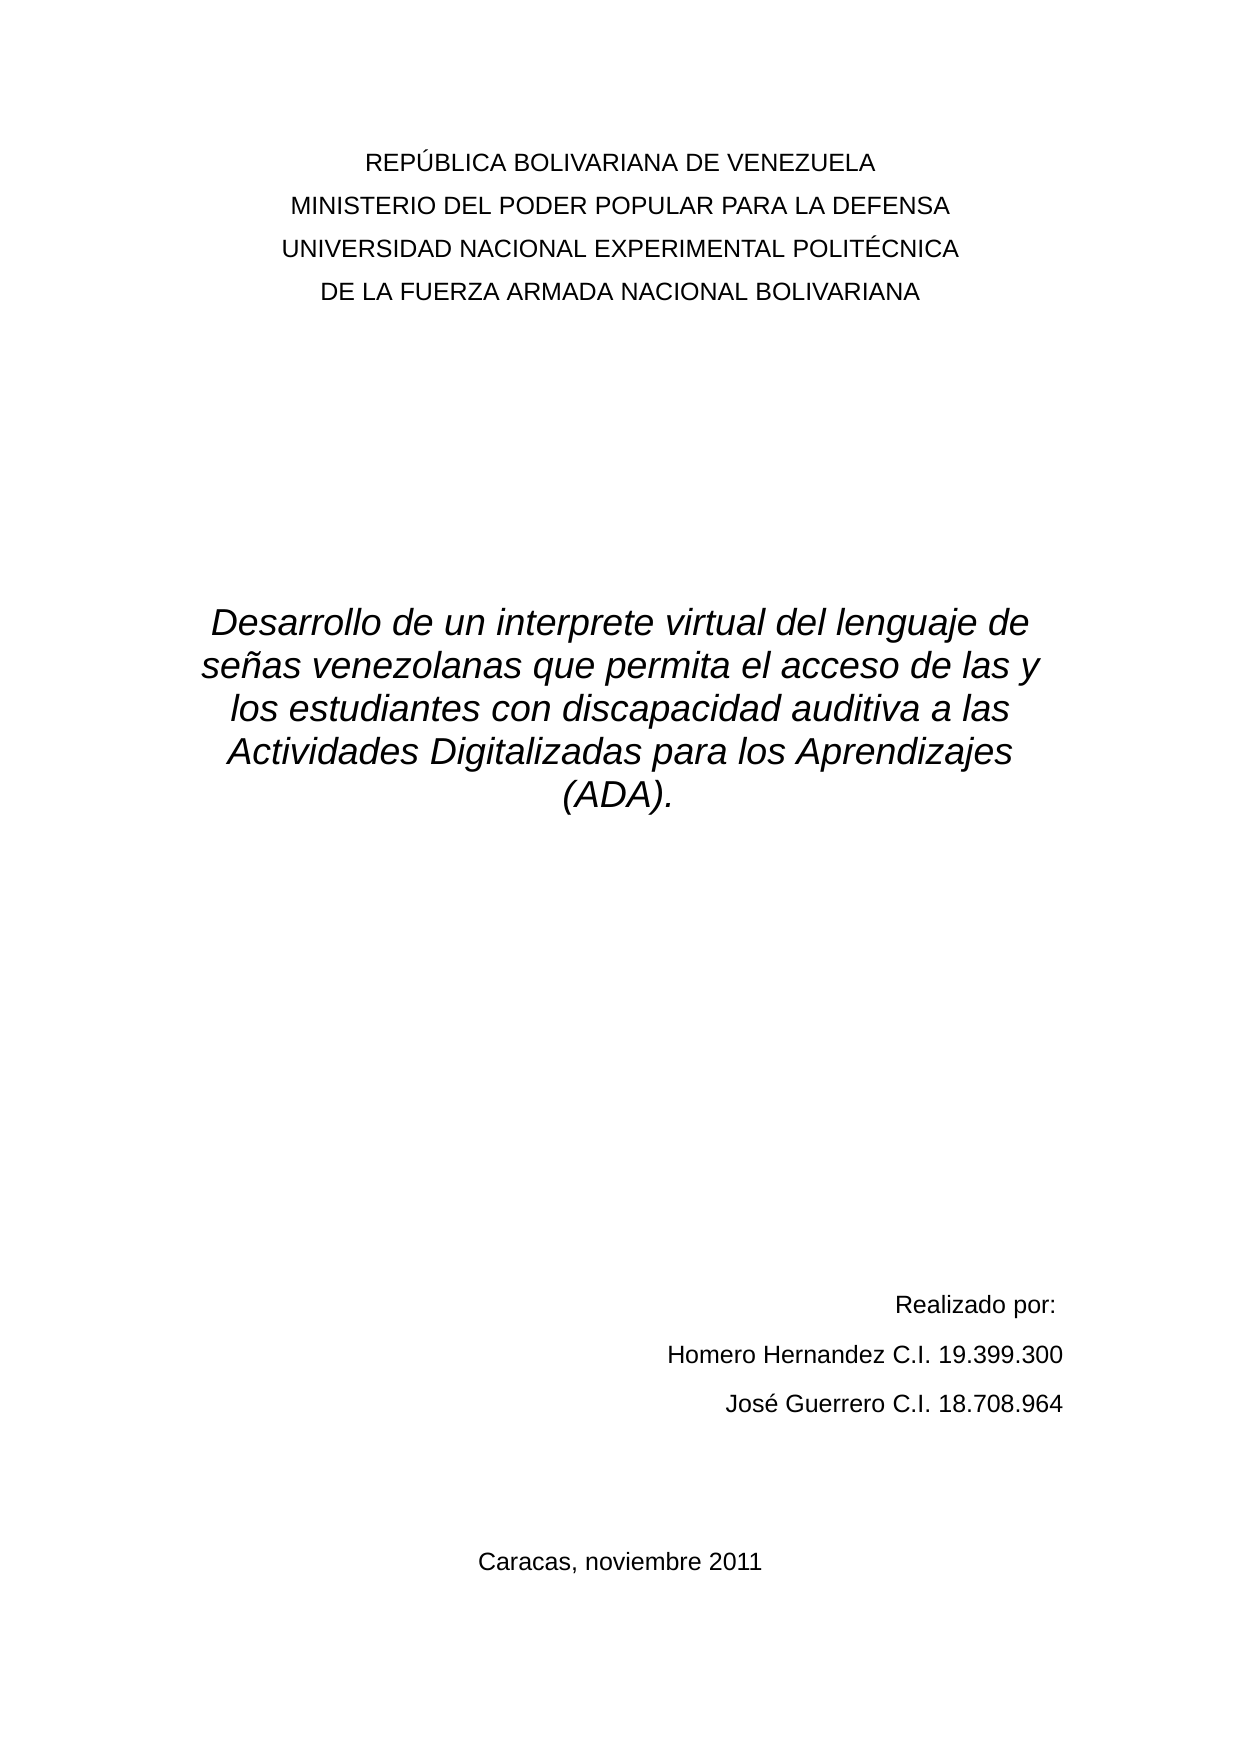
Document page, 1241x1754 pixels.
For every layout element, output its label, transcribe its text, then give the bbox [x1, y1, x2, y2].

text REPÚBLICA BOLIVARIANA DE VENEZUELA [177, 148, 1063, 176]
text Homero Hernandez C.I. 19.399.300 [177, 1340, 1063, 1369]
text MINISTERIO DEL PODER POPULAR PARA LA DEFENSA [177, 191, 1063, 219]
text José Guerrero C.I. 18.708.964 [177, 1389, 1063, 1418]
text DE LA FUERZA ARMADA NACIONAL BOLIVARIANA [177, 277, 1063, 306]
text UNIVERSIDAD NACIONAL EXPERIMENTAL POLITÉCNICA [177, 234, 1063, 263]
text Caracas, noviembre 2011 [177, 1538, 1063, 1576]
title Desarrollo de un interprete virtual del lenguaje de señas venezolanas que permita el acceso de las y los estudiantes con discapacidad auditiva a las Actividades Digitalizadas para los Aprendizajes (ADA). [177, 600, 1063, 815]
text Realizado por: [177, 1290, 1063, 1319]
